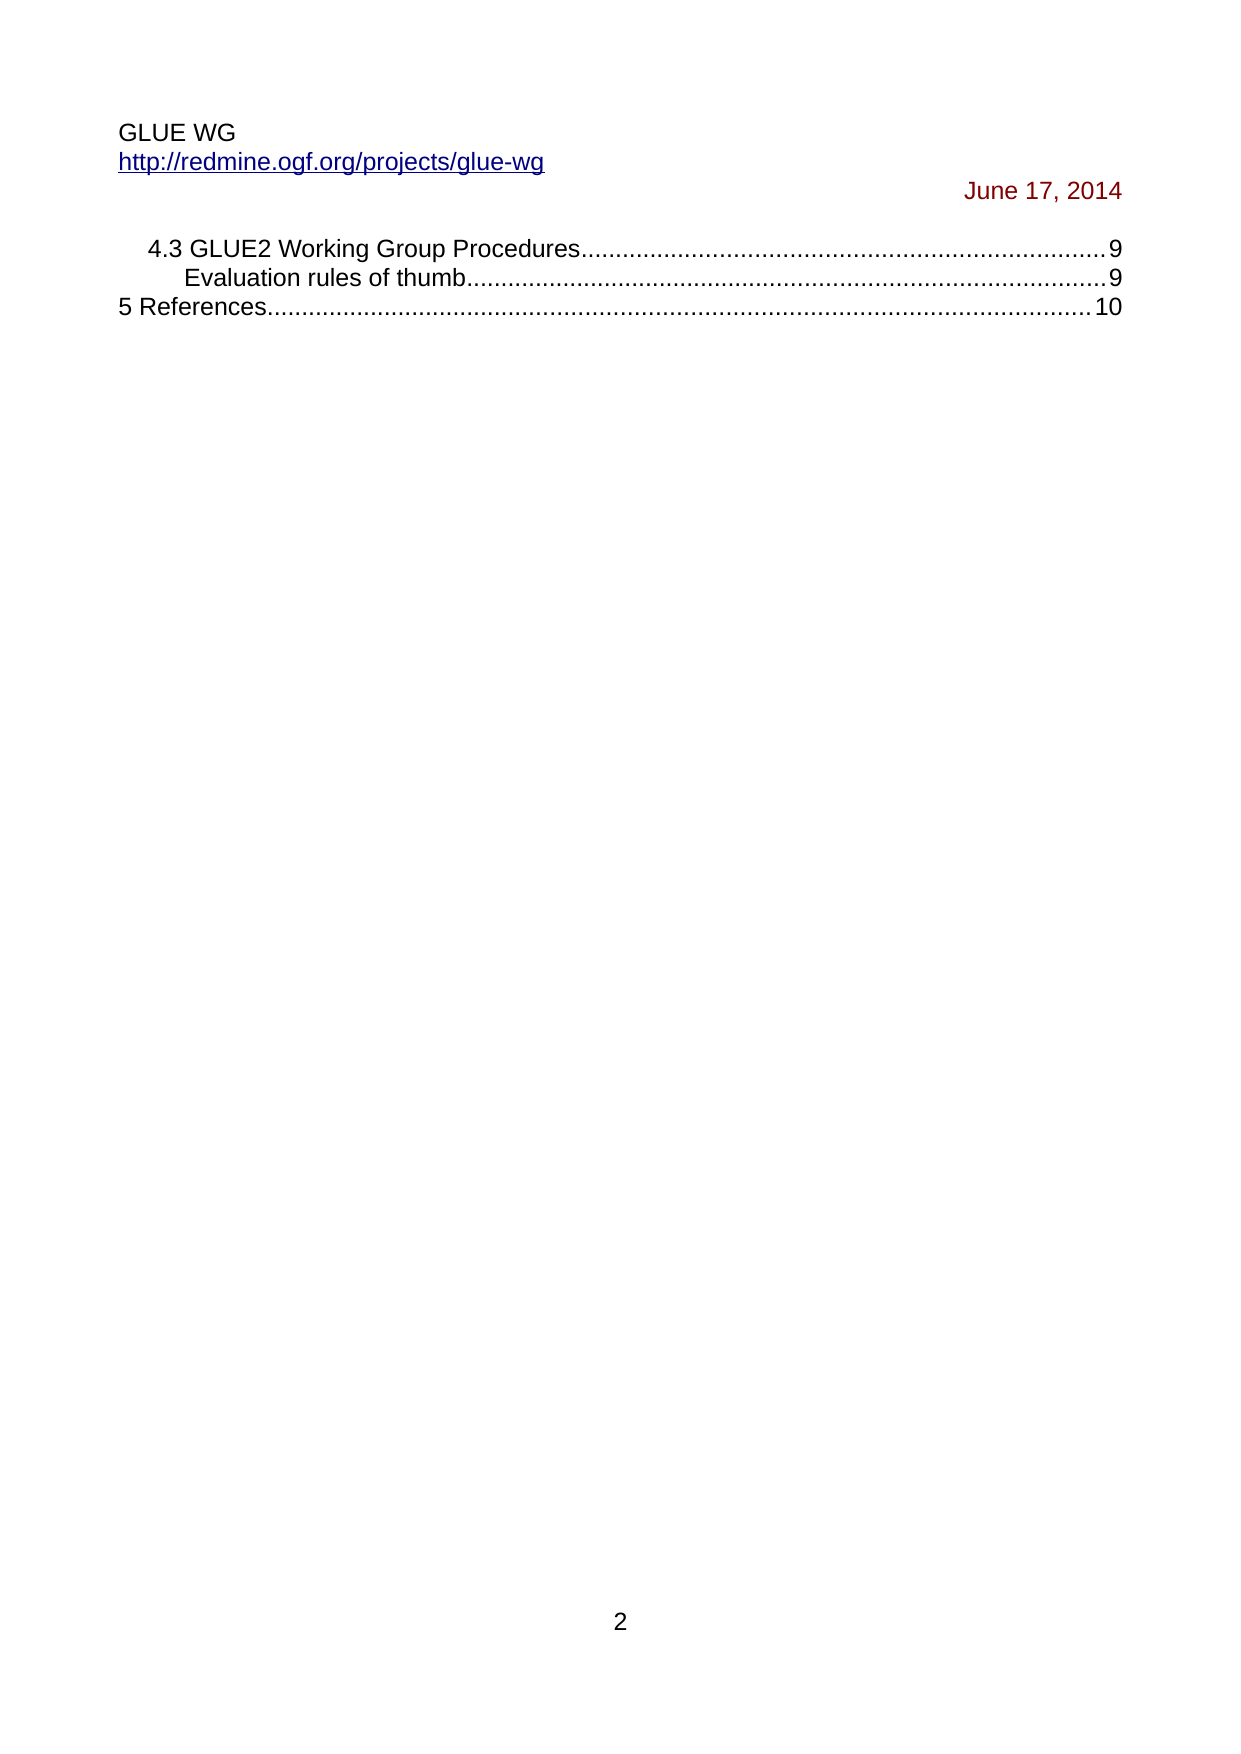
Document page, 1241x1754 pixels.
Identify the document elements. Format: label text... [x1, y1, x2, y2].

text Evaluation rules of thumb 9 [177, 263, 1122, 292]
text 5 References 10 [118, 292, 1122, 321]
text 4.3 GLUE2 Working Group Procedures 9 [148, 234, 1122, 263]
